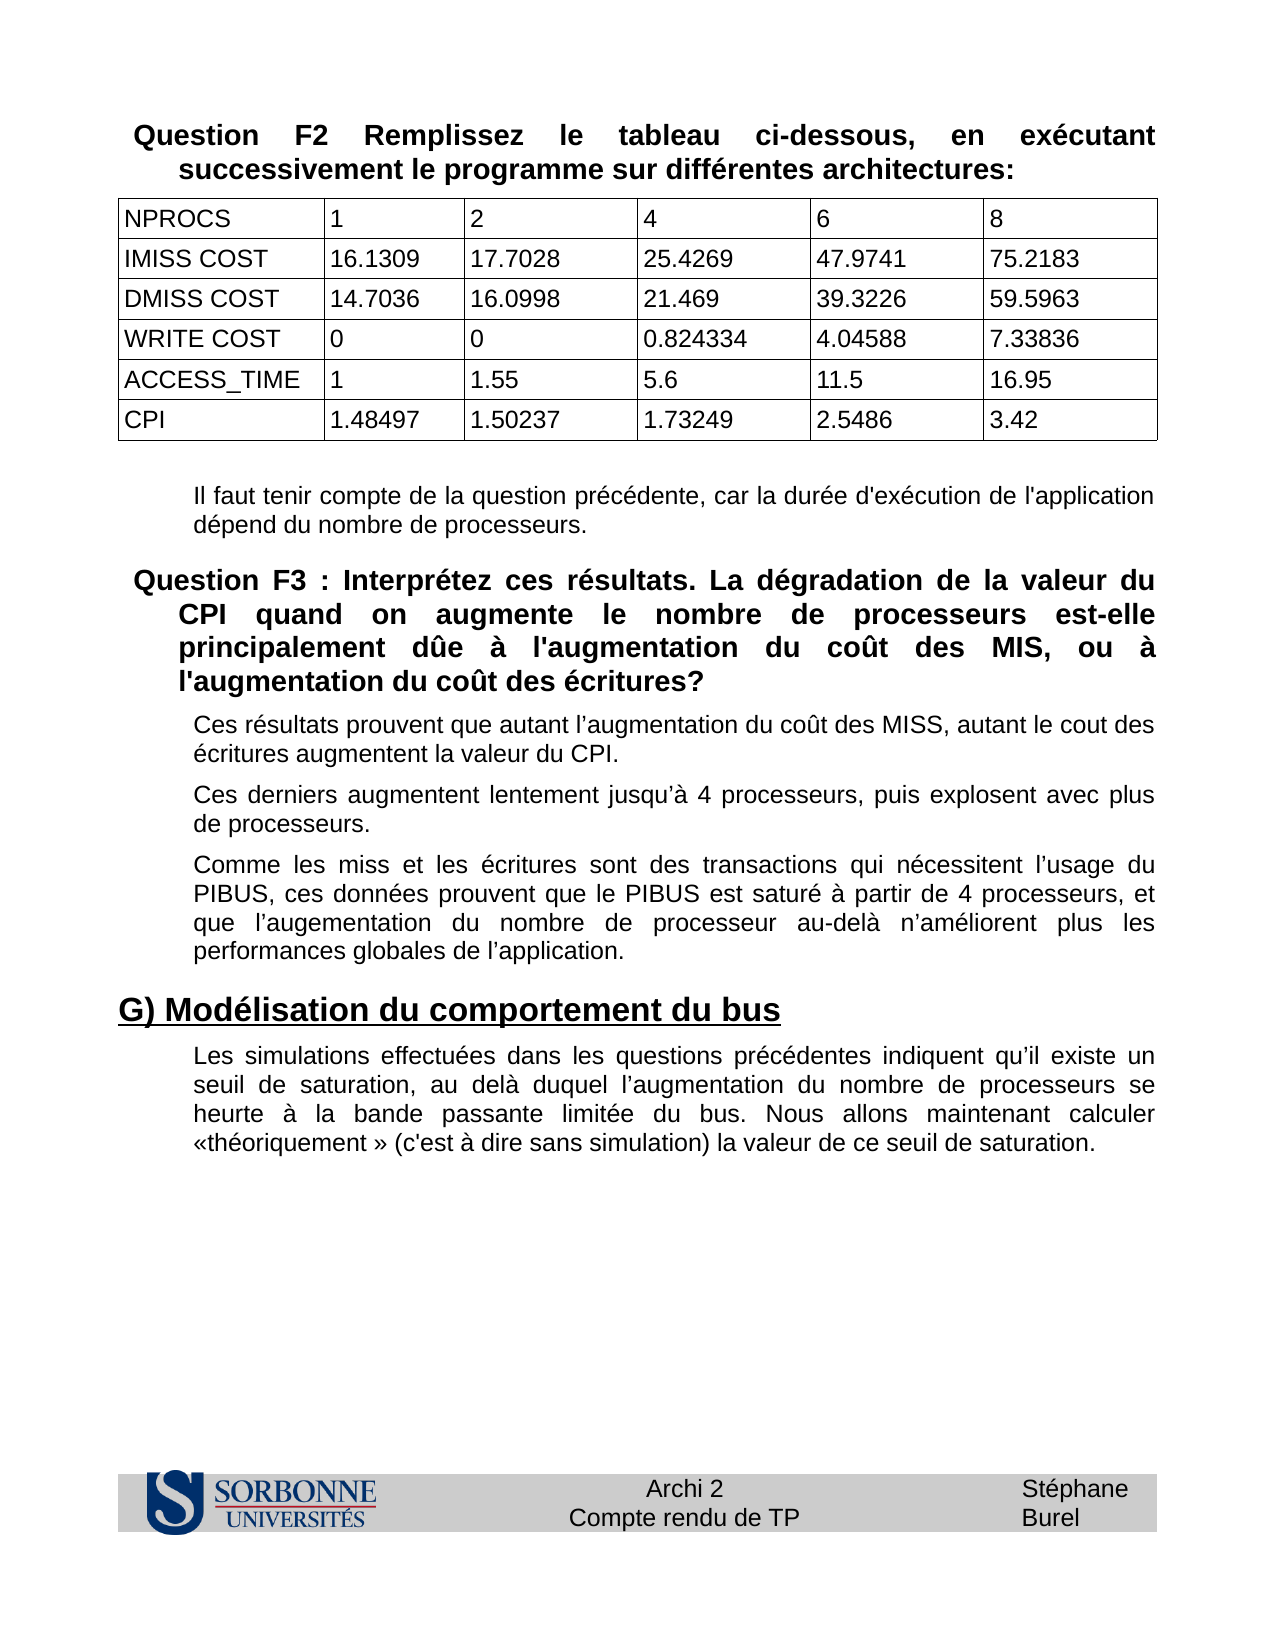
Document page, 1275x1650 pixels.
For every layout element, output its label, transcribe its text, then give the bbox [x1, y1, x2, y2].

table_header NPROCS [119, 199, 324, 238]
table_header 8 [984, 199, 1157, 238]
table_cell 1 [325, 360, 464, 399]
table_cell 39.3226 [811, 279, 983, 319]
text Ces résultats prouvent que autant l’augmentation du coût des MISS, autant le cout des écritures augmentent la valeur du CPI. [193, 710, 1157, 768]
table_cell 0.824334 [638, 320, 810, 359]
table_cell 1.48497 [325, 400, 464, 439]
table_cell 4.04588 [811, 320, 983, 359]
subtitle Question F2 Remplissez le tableau ci-dessous, en exécutant successivement le programme sur différentes architectures: [133, 118, 1157, 185]
text Comme les miss et les écritures sont des transactions qui nécessitent l’usage du PIBUS, ces données prouvent que le PIBUS est saturé à partir de 4 processeurs, et que l’augementation du nombre de processeur au-delà n’améliorent plus les performances globales de l’application. [193, 850, 1157, 965]
text Les simulations effectuées dans les questions précédentes indiquent qu’il existe un seuil de saturation, au delà duquel l’augmentation du nombre de processeurs se heurte à la bande passante limitée du bus. Nous allons maintenant calculer «théoriquement » (c'est à dire sans simulation) la valeur de ce seuil de saturation. [193, 1041, 1157, 1156]
picture [147, 1470, 376, 1535]
table_cell 21.469 [638, 279, 810, 319]
table_cell 7.33836 [984, 320, 1157, 359]
table_header 2 [465, 199, 637, 238]
table_cell DMISS COST [119, 279, 324, 319]
table_cell 2.5486 [811, 400, 983, 439]
text Il faut tenir compte de la question précédente, car la durée d'exécution de l'application dépend du nombre de processeurs. [193, 481, 1157, 538]
table_header 4 [638, 199, 810, 238]
table_cell 25.4269 [638, 239, 810, 278]
table_cell 59.5963 [984, 279, 1157, 319]
table_cell CPI [119, 400, 324, 439]
subtitle G) Modélisation du comportement du bus [118, 990, 1157, 1029]
table_cell 16.95 [984, 360, 1157, 399]
table_cell 16.0998 [465, 279, 637, 319]
table_cell IMISS COST [119, 239, 324, 278]
table_cell 0 [465, 320, 637, 359]
table_cell 16.1309 [325, 239, 464, 278]
table_cell 17.7028 [465, 239, 637, 278]
table_cell 11.5 [811, 360, 983, 399]
table_cell 14.7036 [325, 279, 464, 319]
table_cell ACCESS_TIME [119, 360, 324, 399]
table_header 6 [811, 199, 983, 238]
table_cell 1.73249 [638, 400, 810, 439]
table_cell WRITE COST [119, 320, 324, 359]
table_cell 1.50237 [465, 400, 637, 439]
subtitle Question F3 : Interprétez ces résultats. La dégradation de la valeur du CPI quand on augmente le nombre de processeurs est-elle principalement dûe à l'augmentation du coût des MIS, ou à l'augmentation du coût des écritures? [133, 563, 1157, 698]
text Ces derniers augmentent lentement jusqu’à 4 processeurs, puis explosent avec plus de processeurs. [193, 780, 1157, 838]
table_cell 0 [325, 320, 464, 359]
table_header 1 [325, 199, 464, 238]
table_cell 75.2183 [984, 239, 1157, 278]
table_cell 3.42 [984, 400, 1157, 439]
table_cell 47.9741 [811, 239, 983, 278]
table_cell 1.55 [465, 360, 637, 399]
table_cell 5.6 [638, 360, 810, 399]
